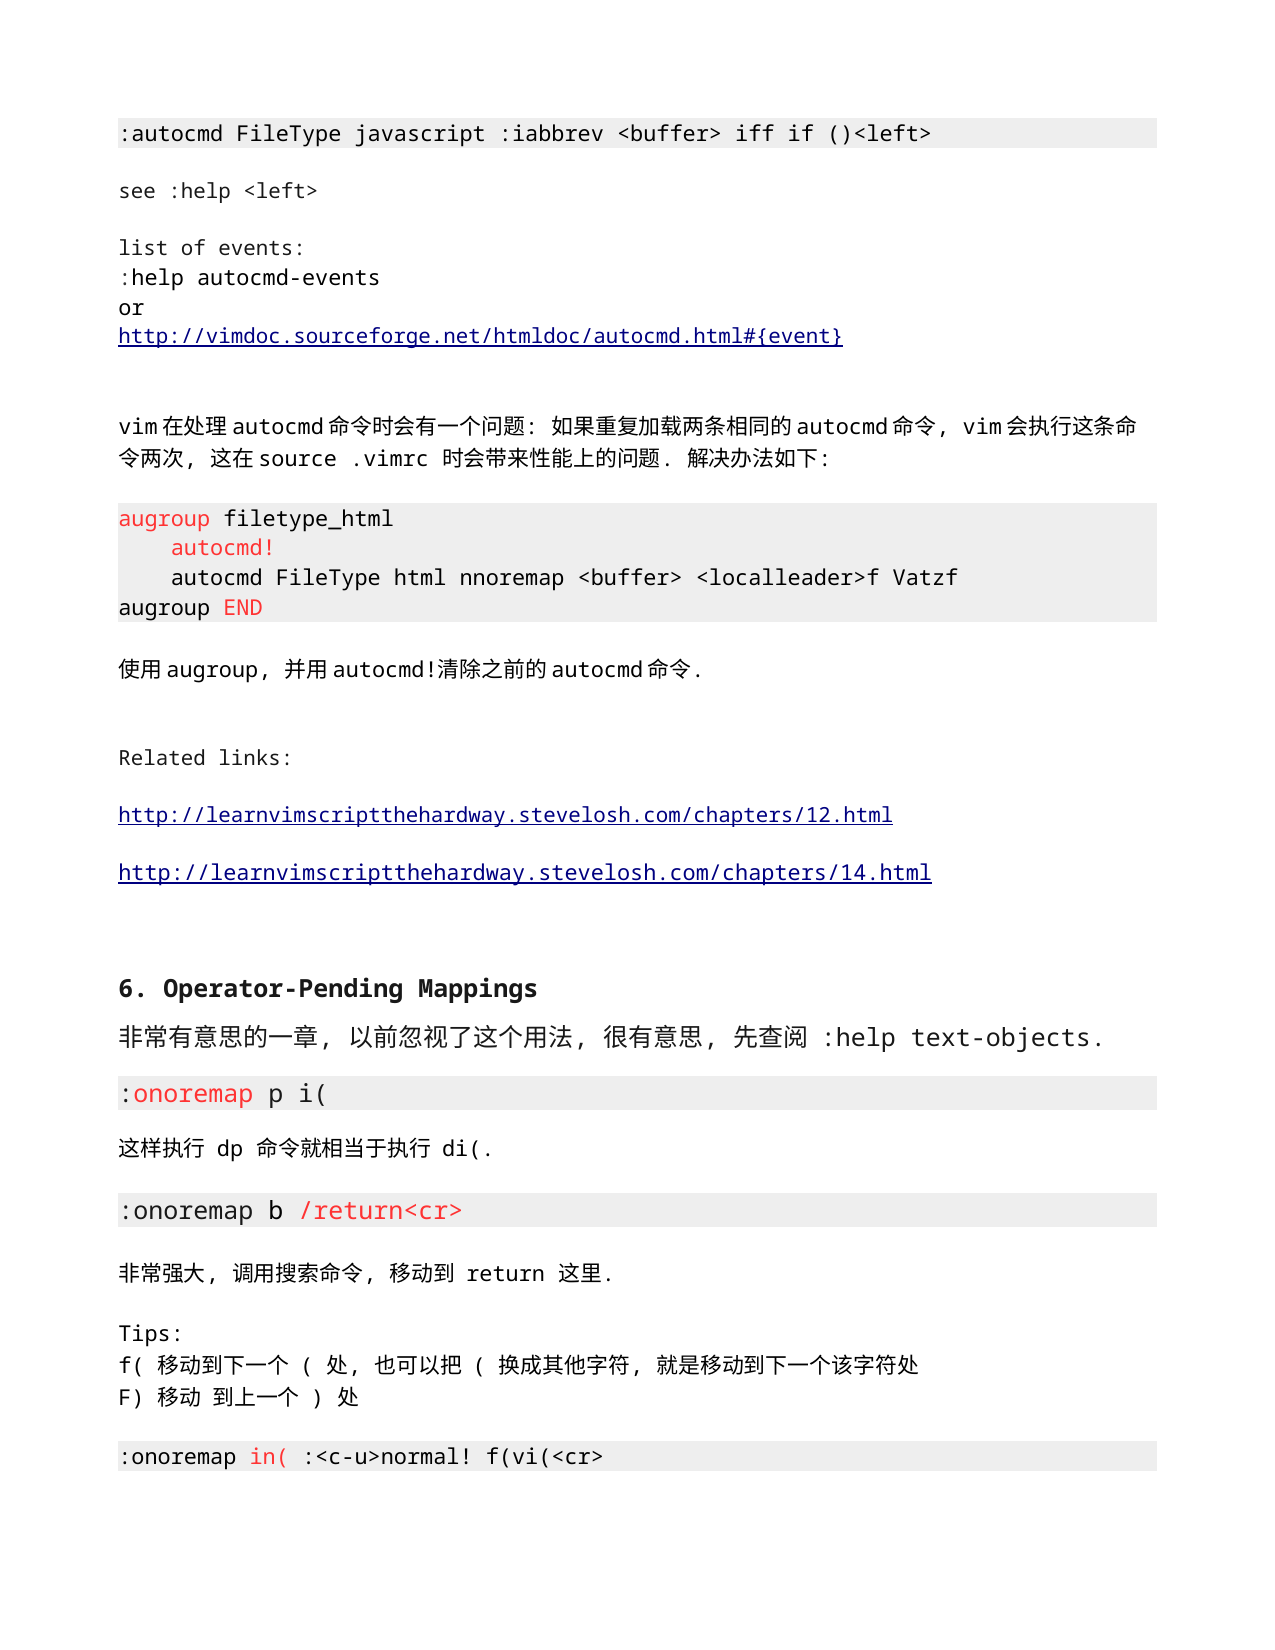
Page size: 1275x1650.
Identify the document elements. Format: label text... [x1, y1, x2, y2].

text autocmd! [118, 532, 1157, 562]
text augroup filetype_html [118, 503, 1157, 532]
text http://learnvimscriptthehardway.stevelosh.com/chapters/14.html [118, 857, 1157, 886]
text Related links: [118, 743, 1157, 771]
text augroup END [118, 592, 1157, 622]
text :onoremap in( :<c-u>normal! f(vi(<cr> [118, 1441, 1157, 1471]
text :autocmd FileType javascript :iabbrev <buffer> iff if ()<left> [118, 118, 1157, 148]
text Tips: [118, 1318, 1157, 1348]
text 这样执行 dp 命令就相当于执行 di(. [118, 1131, 1157, 1163]
text :help autocmd-events [118, 262, 1157, 291]
text or [118, 291, 1157, 321]
text http://learnvimscriptthehardway.stevelosh.com/chapters/12.html [118, 800, 1157, 828]
text http://vimdoc.sourceforge.net/htmldoc/autocmd.html#{event} [118, 321, 1157, 350]
text list of events: [118, 233, 1157, 262]
text see :help <left> [118, 176, 1157, 205]
text 非常有意思的一章, 以前忽视了这个用法, 很有意思, 先查阅 :help text-objects. [118, 1018, 1157, 1054]
text f( 移动到下一个 ( 处, 也可以把 ( 换成其他字符, 就是移动到下一个该字符处 [118, 1348, 1157, 1379]
text 非常强大, 调用搜索命令, 移动到 return 这里. [118, 1256, 1157, 1288]
text vim在处理autocmd命令时会有一个问题: 如果重复加载两条相同的autocmd命令, vim会执行这条命令两次, 这在source .vimrc 时会带来性能上的问题. 解决办法如下: [118, 409, 1157, 473]
text F) 移动 到上一个 ) 处 [118, 1379, 1157, 1411]
subtitle 6. Operator-Pending Mappings [118, 971, 1157, 1005]
text autocmd FileType html nnoremap <buffer> <localleader>f Vatzf [118, 562, 1157, 592]
text :onoremap b /return<cr> [118, 1193, 1157, 1227]
text :onoremap p i( [118, 1076, 1157, 1110]
text 使用augroup, 并用autocmd!清除之前的autocmd命令. [118, 652, 1157, 683]
